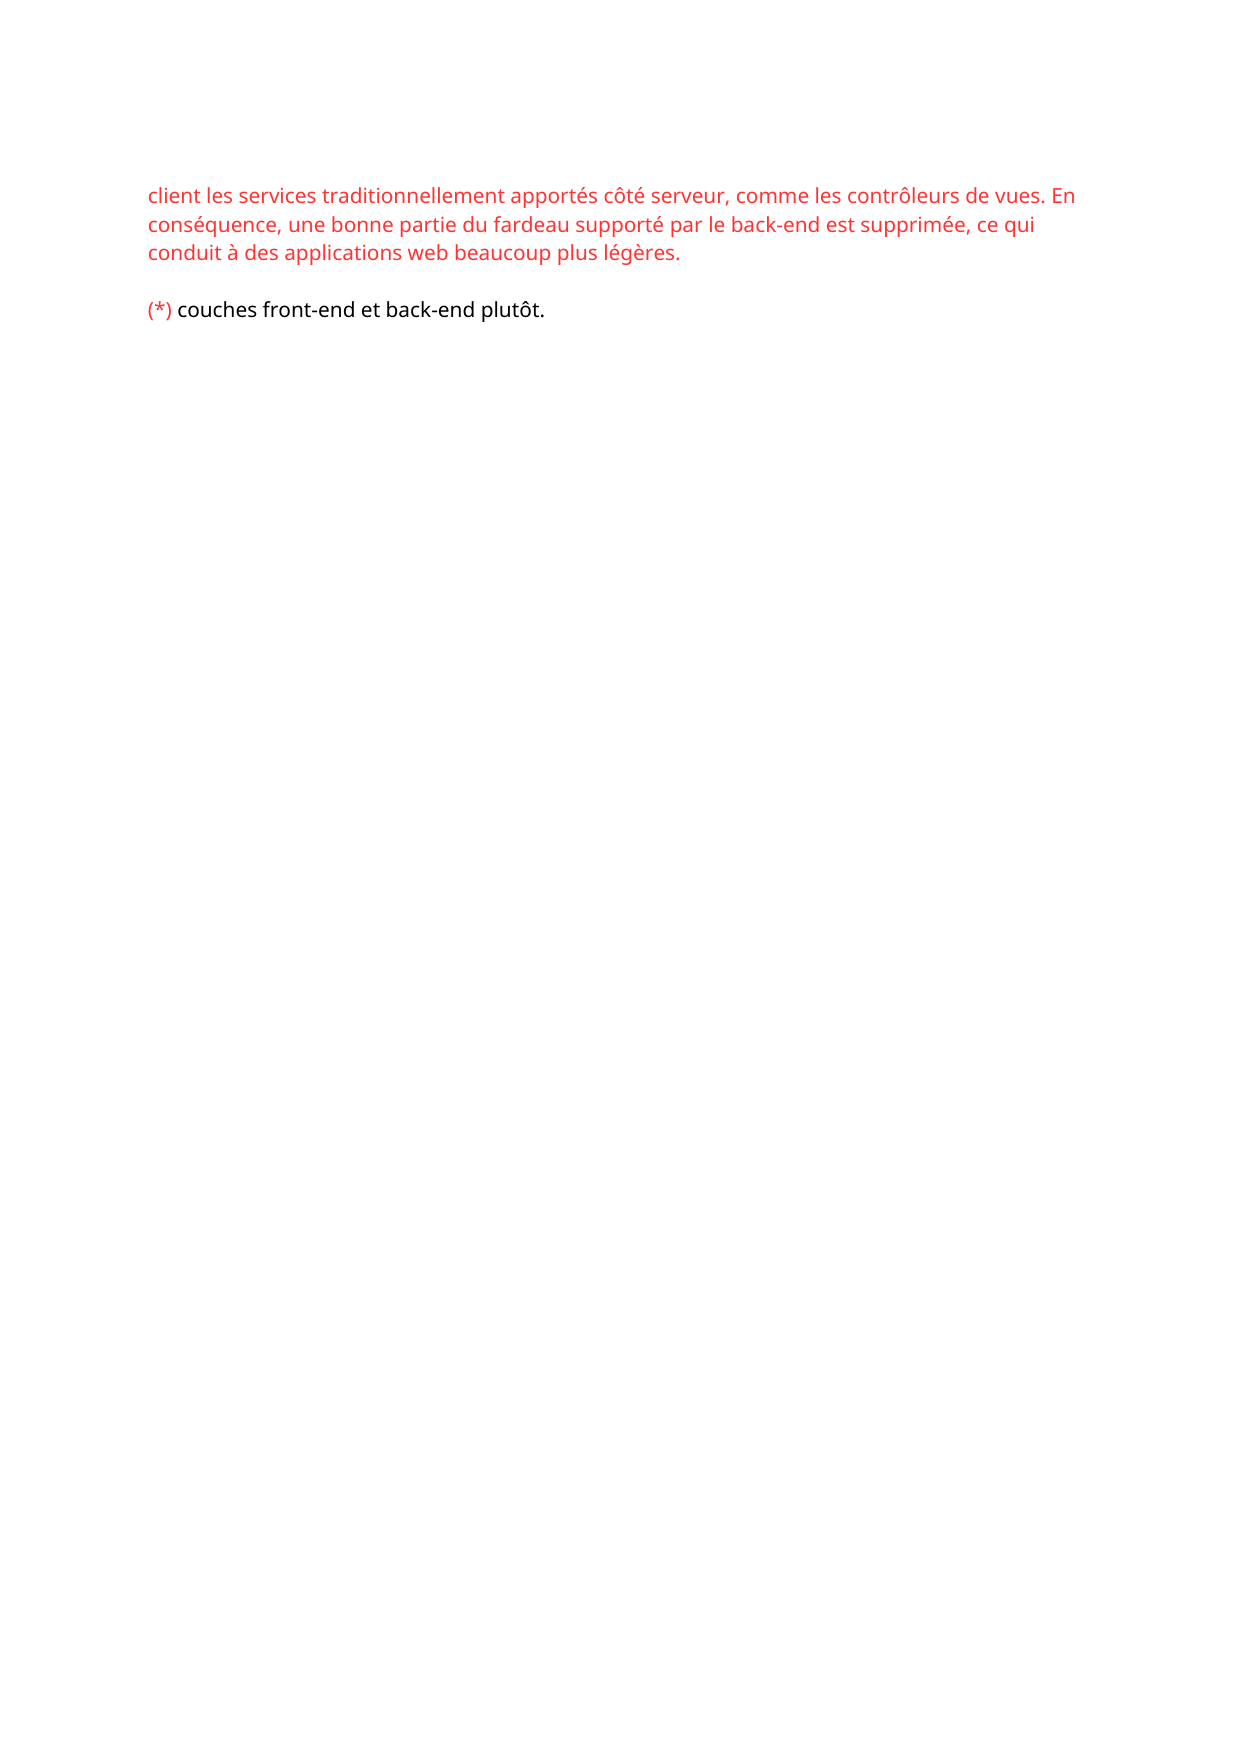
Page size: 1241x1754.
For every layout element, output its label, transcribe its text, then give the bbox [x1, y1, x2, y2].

text (*) couches front-end et back-end plutôt. [148, 295, 1092, 323]
text client les services traditionnellement apportés côté serveur, comme les contrôleurs de vues. En conséquence, une bonne partie du fardeau supporté par le back-end est supprimée, ce qui conduit à des applications web beaucoup plus légères. [148, 181, 1092, 267]
